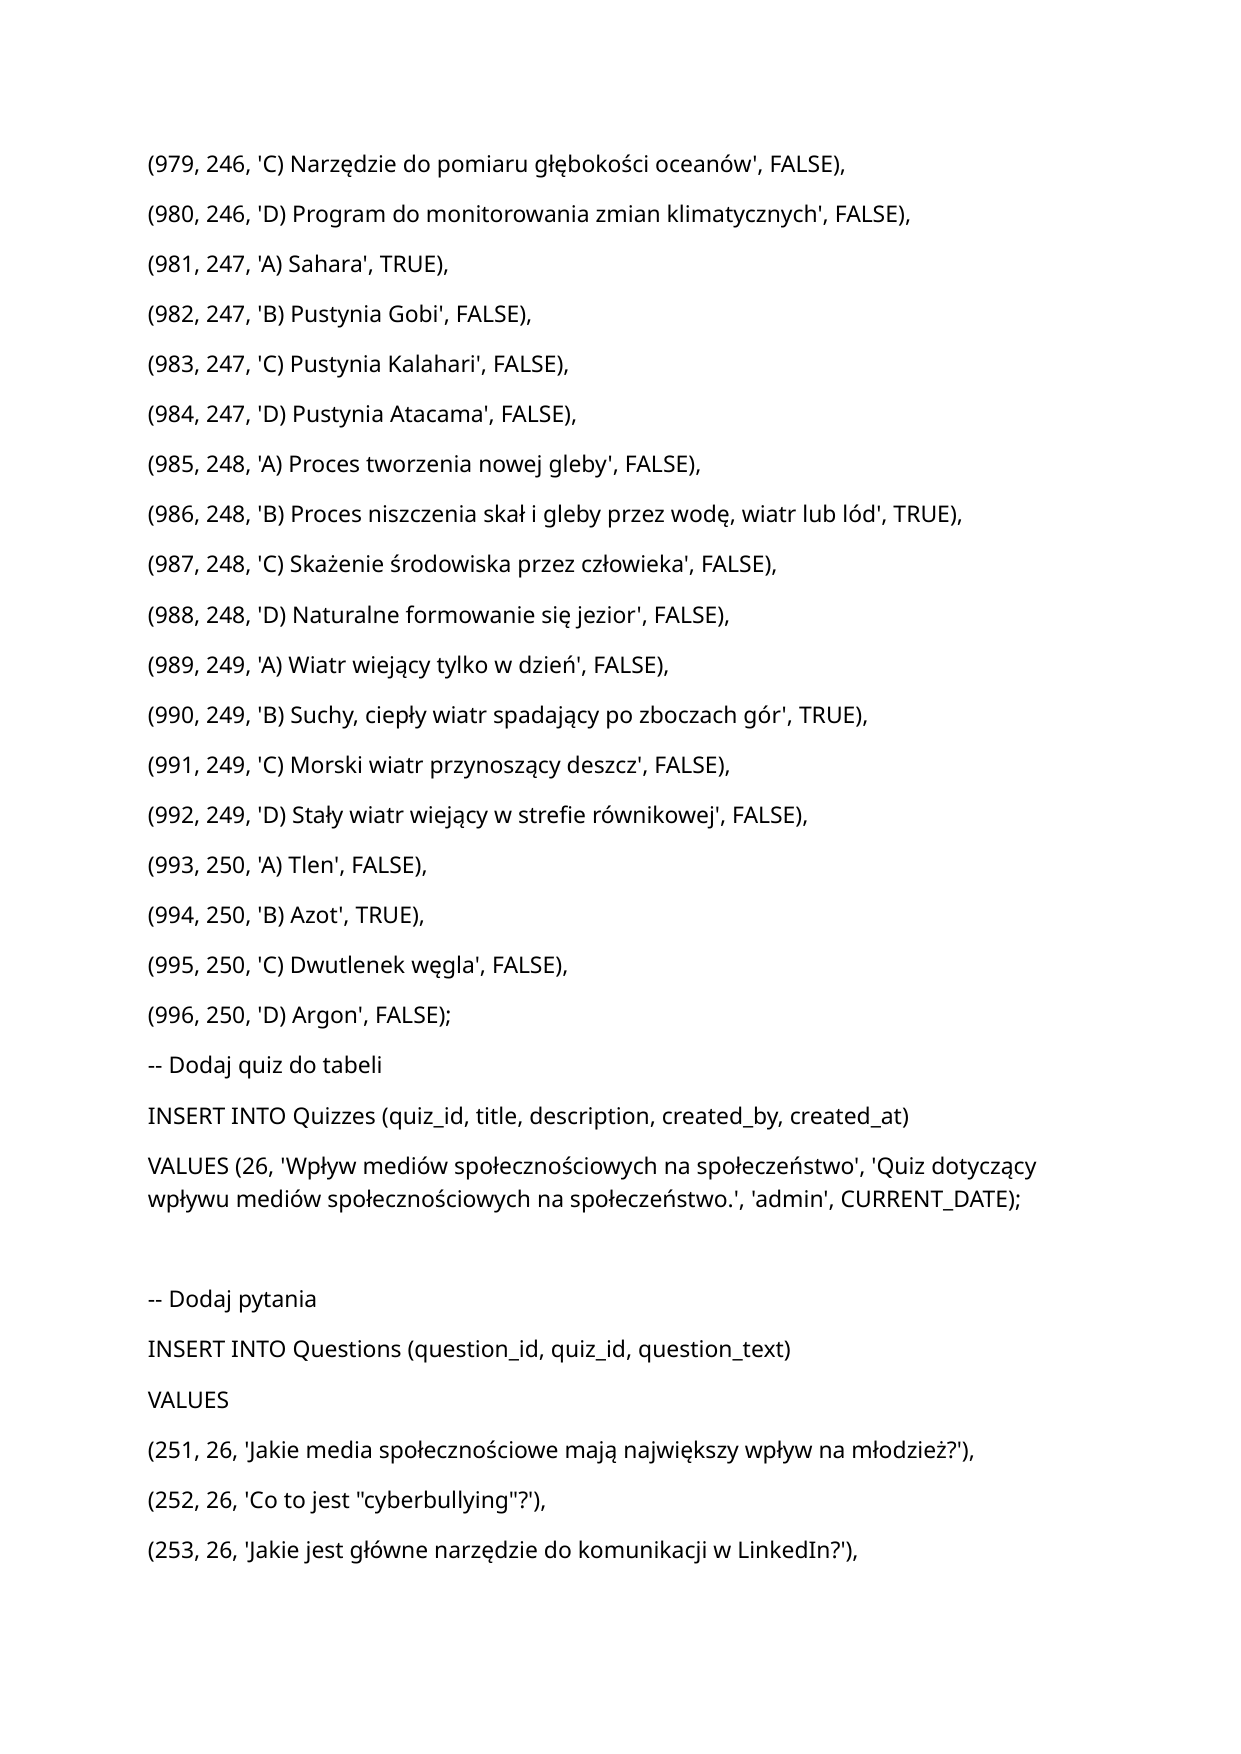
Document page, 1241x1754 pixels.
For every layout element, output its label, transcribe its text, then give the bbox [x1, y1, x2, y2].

text (980, 246, 'D) Program do monitorowania zmian klimatycznych', FALSE), [148, 198, 1093, 229]
text (996, 250, 'D) Argon', FALSE); [148, 999, 1093, 1031]
text (251, 26, 'Jakie media społecznościowe mają największy wpływ na młodzież?'), [148, 1434, 1093, 1465]
text -- Dodaj quiz do tabeli [148, 1049, 1093, 1081]
text VALUES [148, 1383, 1093, 1415]
text (992, 249, 'D) Stały wiatr wiejący w strefie równikowej', FALSE), [148, 799, 1093, 830]
text (988, 248, 'D) Naturalne formowanie się jezior', FALSE), [148, 598, 1093, 630]
text (252, 26, 'Co to jest "cyberbullying"?'), [148, 1484, 1093, 1515]
text (994, 250, 'B) Azot', TRUE), [148, 899, 1093, 930]
text (991, 249, 'C) Morski wiatr przynoszący deszcz', FALSE), [148, 749, 1093, 780]
text (985, 248, 'A) Proces tworzenia nowej gleby', FALSE), [148, 448, 1093, 479]
text VALUES (26, 'Wpływ mediów społecznościowych na społeczeństwo', 'Quiz dotyczący wpływu mediów społecznościowych na społeczeństwo.', 'admin', CURRENT_DATE); [148, 1150, 1093, 1214]
text INSERT INTO Quizzes (quiz_id, title, description, created_by, created_at) [148, 1099, 1093, 1131]
text (989, 249, 'A) Wiatr wiejący tylko w dzień', FALSE), [148, 649, 1093, 680]
text (982, 247, 'B) Pustynia Gobi', FALSE), [148, 298, 1093, 329]
text (986, 248, 'B) Proces niszczenia skał i gleby przez wodę, wiatr lub lód', TRUE), [148, 498, 1093, 529]
text (990, 249, 'B) Suchy, ciepły wiatr spadający po zboczach gór', TRUE), [148, 699, 1093, 730]
text (987, 248, 'C) Skażenie środowiska przez człowieka', FALSE), [148, 548, 1093, 580]
text (979, 246, 'C) Narzędzie do pomiaru głębokości oceanów', FALSE), [148, 148, 1093, 179]
text (983, 247, 'C) Pustynia Kalahari', FALSE), [148, 348, 1093, 379]
text (993, 250, 'A) Tlen', FALSE), [148, 849, 1093, 880]
text (995, 250, 'C) Dwutlenek węgla', FALSE), [148, 949, 1093, 981]
text -- Dodaj pytania [148, 1283, 1093, 1314]
text INSERT INTO Questions (question_id, quiz_id, question_text) [148, 1333, 1093, 1365]
text (984, 247, 'D) Pustynia Atacama', FALSE), [148, 398, 1093, 429]
text (253, 26, 'Jakie jest główne narzędzie do komunikacji w LinkedIn?'), [148, 1534, 1093, 1565]
text (981, 247, 'A) Sahara', TRUE), [148, 248, 1093, 279]
